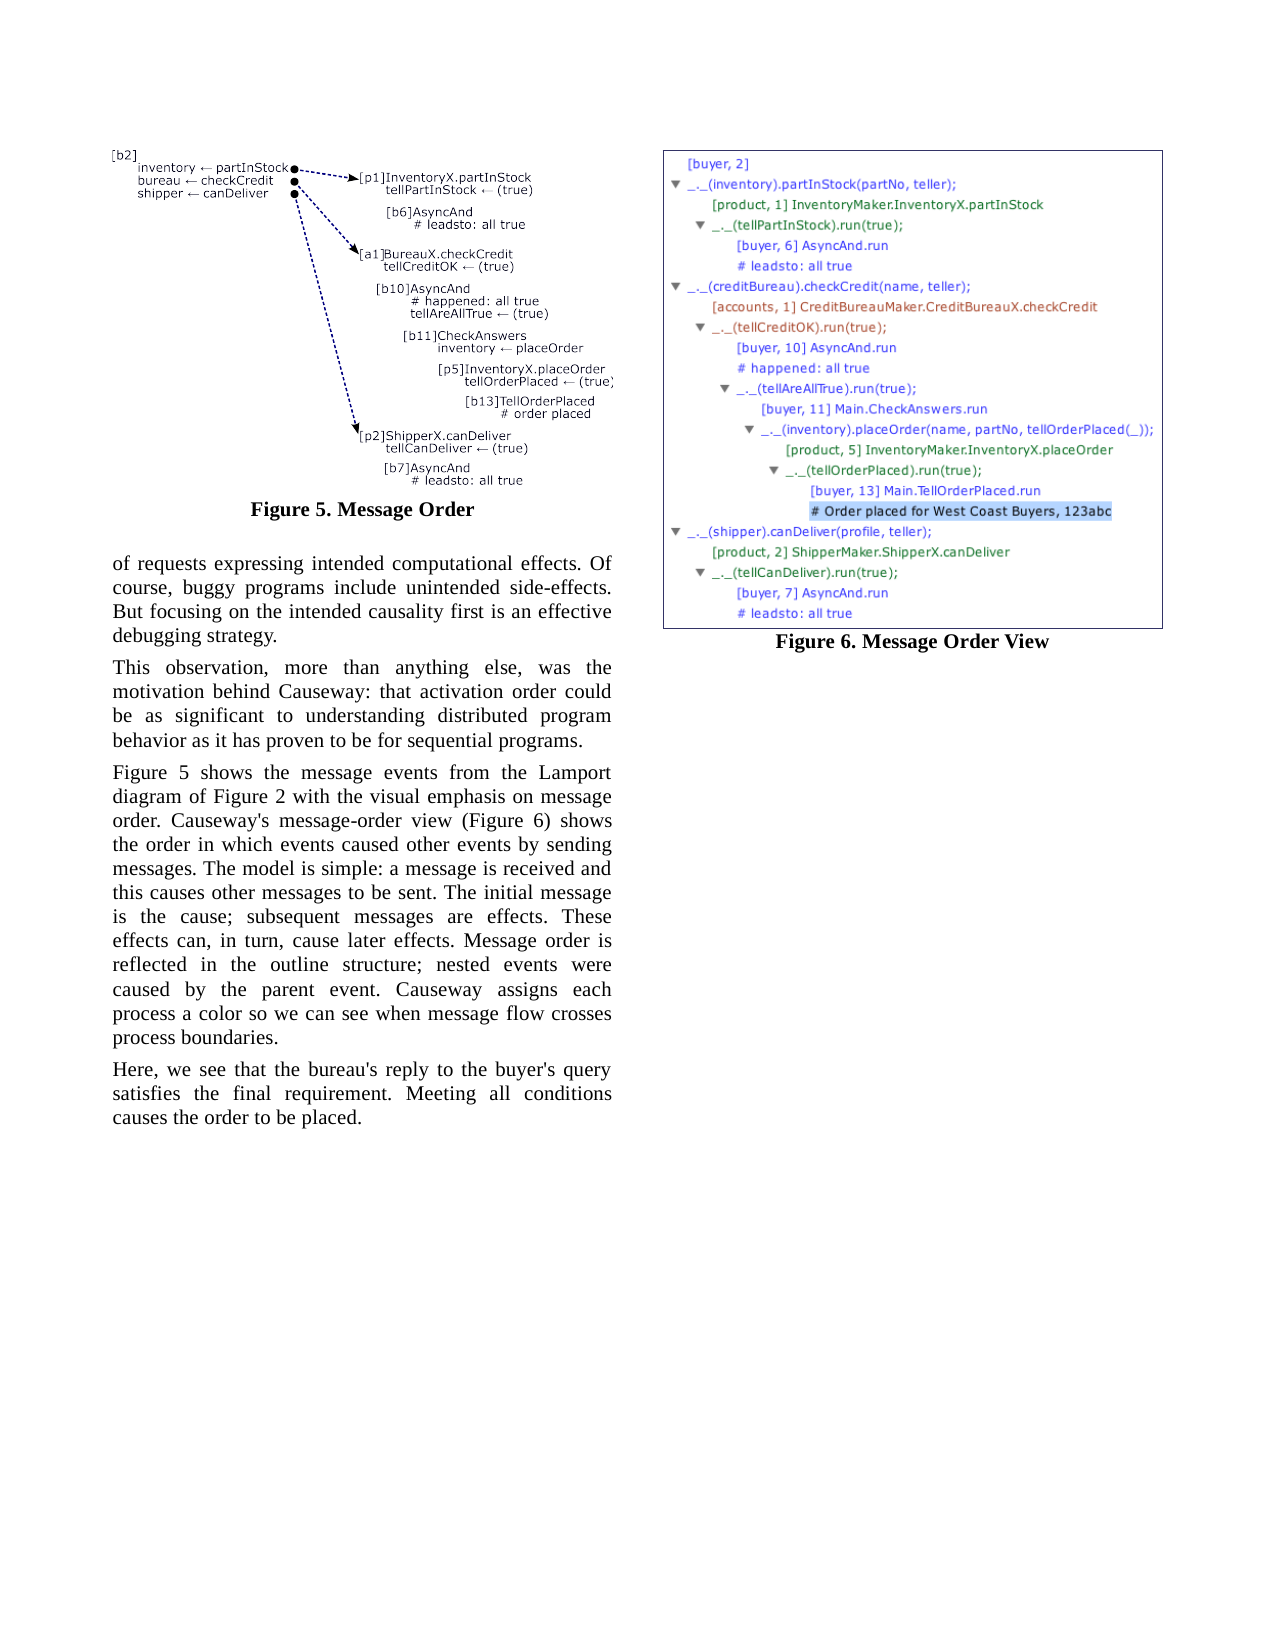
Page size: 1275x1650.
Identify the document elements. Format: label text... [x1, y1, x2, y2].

picture [112, 150, 613, 497]
text of requests expressing intended computational effects. Of course, buggy programs include unintended side-effects. But focusing on the intended causality first is an effective debugging strategy. [112, 521, 613, 647]
text Figure 6. Message Order View [662, 151, 1162, 653]
text Here, we see that the bureau's reply to the buyer's query satisfies the final requirement. Meeting all conditions causes the order to be placed. [112, 1057, 613, 1129]
text This observation, more than anything else, was the motivation behind Causeway: that activation order could be as significant to understanding distributed program behavior as it has proven to be for sequential programs. [112, 655, 613, 751]
text Figure 5 shows the message events from the Lamport diagram of Figure 2 with the visual emphasis on message order. Causeway's message-order view (Figure 6) shows the order in which events caused other events by sending messages. The model is simple: a message is received and this causes other messages to be sent. The initial message is the cause; subsequent messages are effects. These effects can, in turn, cause later effects. Message order is reflected in the outline structure; nested events were caused by the parent event. Causeway assigns each process a color so we can see when message flow crosses process boundaries. [112, 760, 613, 1048]
picture [666, 154, 1159, 625]
text Figure 5. Message Order [112, 497, 613, 521]
